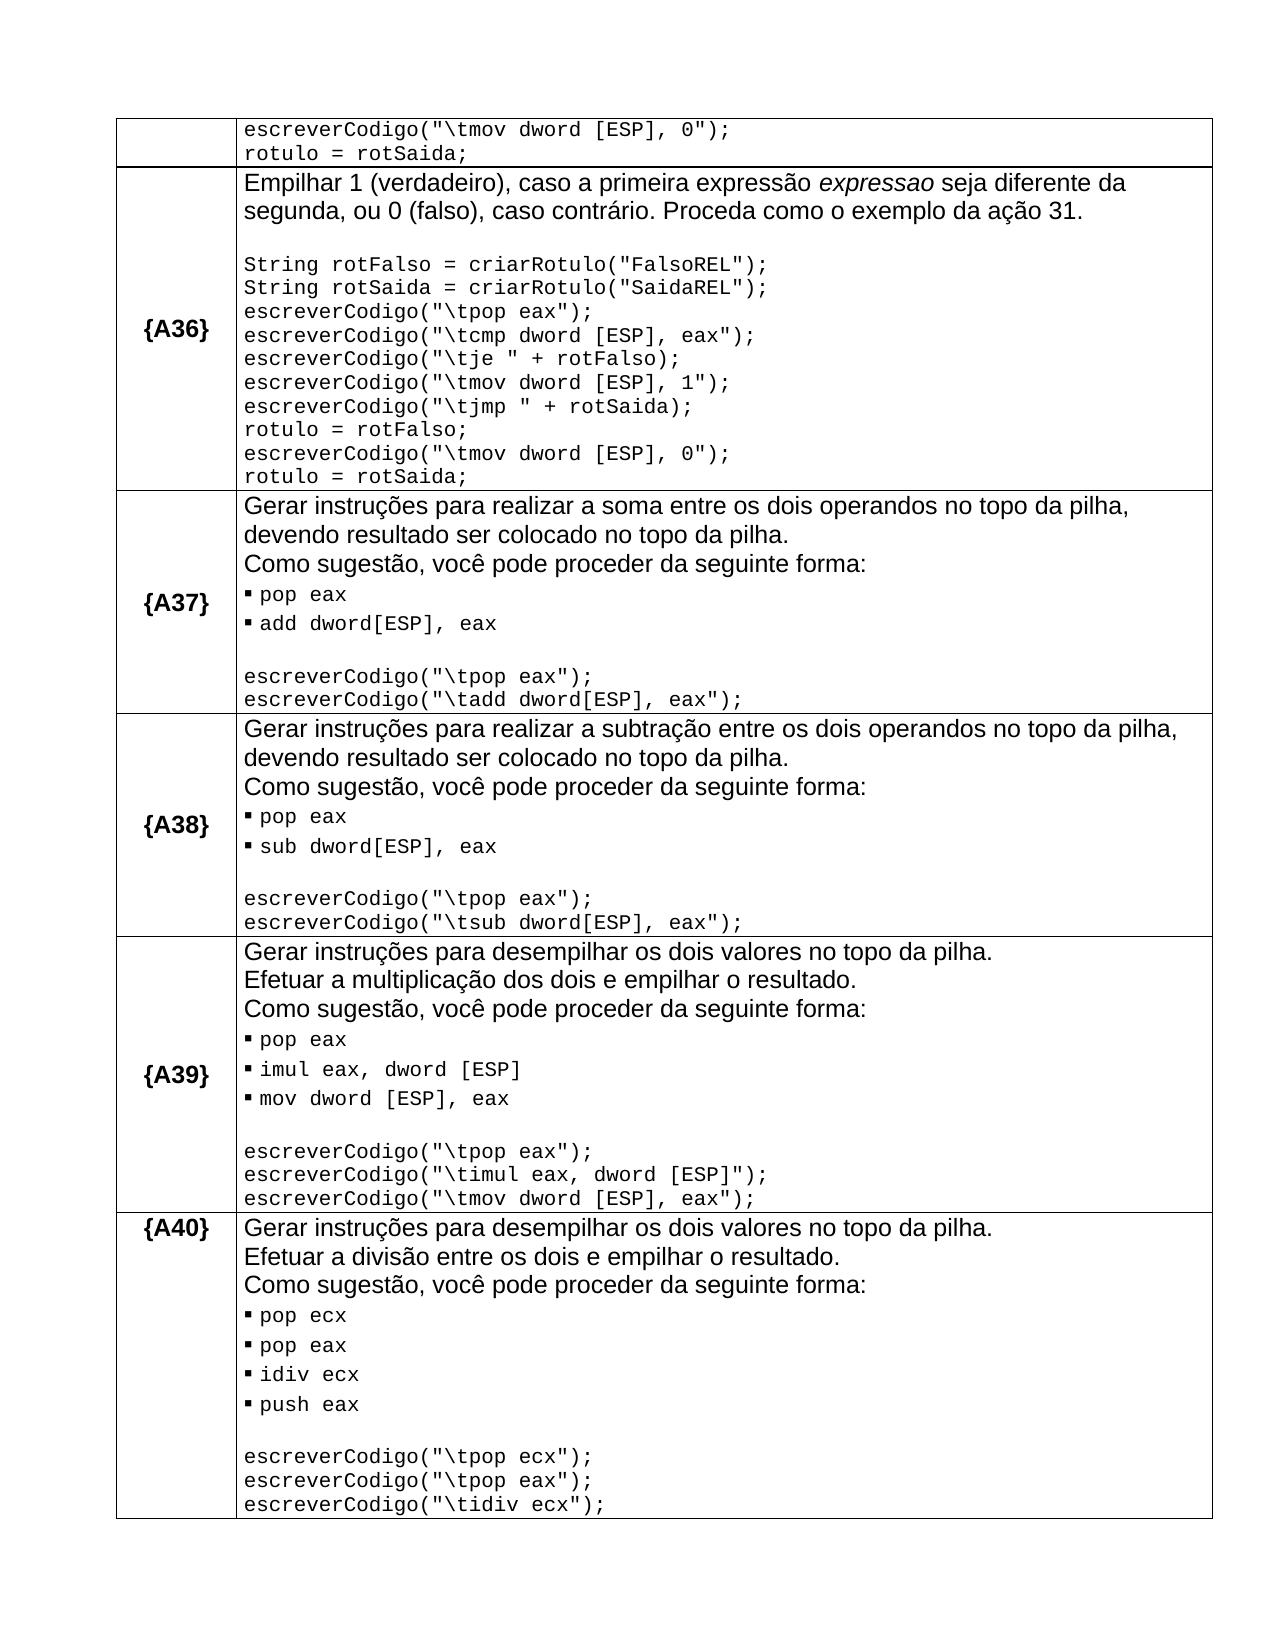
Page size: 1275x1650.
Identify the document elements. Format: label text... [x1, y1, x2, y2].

table_cell Gerar instruções para realizar a soma entre os dois operandos no topo da pilha, devendo resultado ser colocado no topo da pilha. Como sugestão, você pode proceder da seguinte forma: ▪ pop eax ▪ add dword[ESP], eax escreverCodigo("\tpop eax"); escreverCodigo("\tadd dword[ESP], eax"); [237, 491, 1212, 713]
table_cell {A36} [117, 168, 236, 490]
table_cell {A37} [117, 491, 236, 713]
table_cell Gerar instruções para realizar a subtração entre os dois operandos no topo da pilha, devendo resultado ser colocado no topo da pilha. Como sugestão, você pode proceder da seguinte forma: ▪ pop eax ▪ sub dword[ESP], eax escreverCodigo("\tpop eax"); escreverCodigo("\tsub dword[ESP], eax"); [237, 714, 1212, 936]
table_cell Gerar instruções para desempilhar os dois valores no topo da pilha. Efetuar a multiplicação dos dois e empilhar o resultado. Como sugestão, você pode proceder da seguinte forma: ▪ pop eax ▪ imul eax, dword [ESP] ▪ mov dword [ESP], eax escreverCodigo("\tpop eax"); escreverCodigo("\timul eax, dword [ESP]"); escreverCodigo("\tmov dword [ESP], eax"); [237, 937, 1212, 1212]
table_cell {A39} [117, 937, 236, 1212]
table_cell [117, 119, 236, 166]
table_cell escreverCodigo("\tmov dword [ESP], 0"); rotulo = rotSaida; [237, 119, 1212, 166]
table_cell {A38} [117, 714, 236, 936]
table_cell {A40} [117, 1213, 236, 1517]
table_cell Gerar instruções para desempilhar os dois valores no topo da pilha. Efetuar a divisão entre os dois e empilhar o resultado. Como sugestão, você pode proceder da seguinte forma: ▪ pop ecx ▪ pop eax ▪ idiv ecx ▪ push eax escreverCodigo("\tpop ecx"); escreverCodigo("\tpop eax"); escreverCodigo("\tidiv ecx"); [237, 1213, 1212, 1517]
table_cell Empilhar 1 (verdadeiro), caso a primeira expressão expressao seja diferente da segunda, ou 0 (falso), caso contrário. Proceda como o exemplo da ação 31. String rotFalso = criarRotulo("FalsoREL"); String rotSaida = criarRotulo("SaidaREL"); escreverCodigo("\tpop eax"); escreverCodigo("\tcmp dword [ESP], eax"); escreverCodigo("\tje " + rotFalso); escreverCodigo("\tmov dword [ESP], 1"); escreverCodigo("\tjmp " + rotSaida); rotulo = rotFalso; escreverCodigo("\tmov dword [ESP], 0"); rotulo = rotSaida; [237, 168, 1212, 490]
